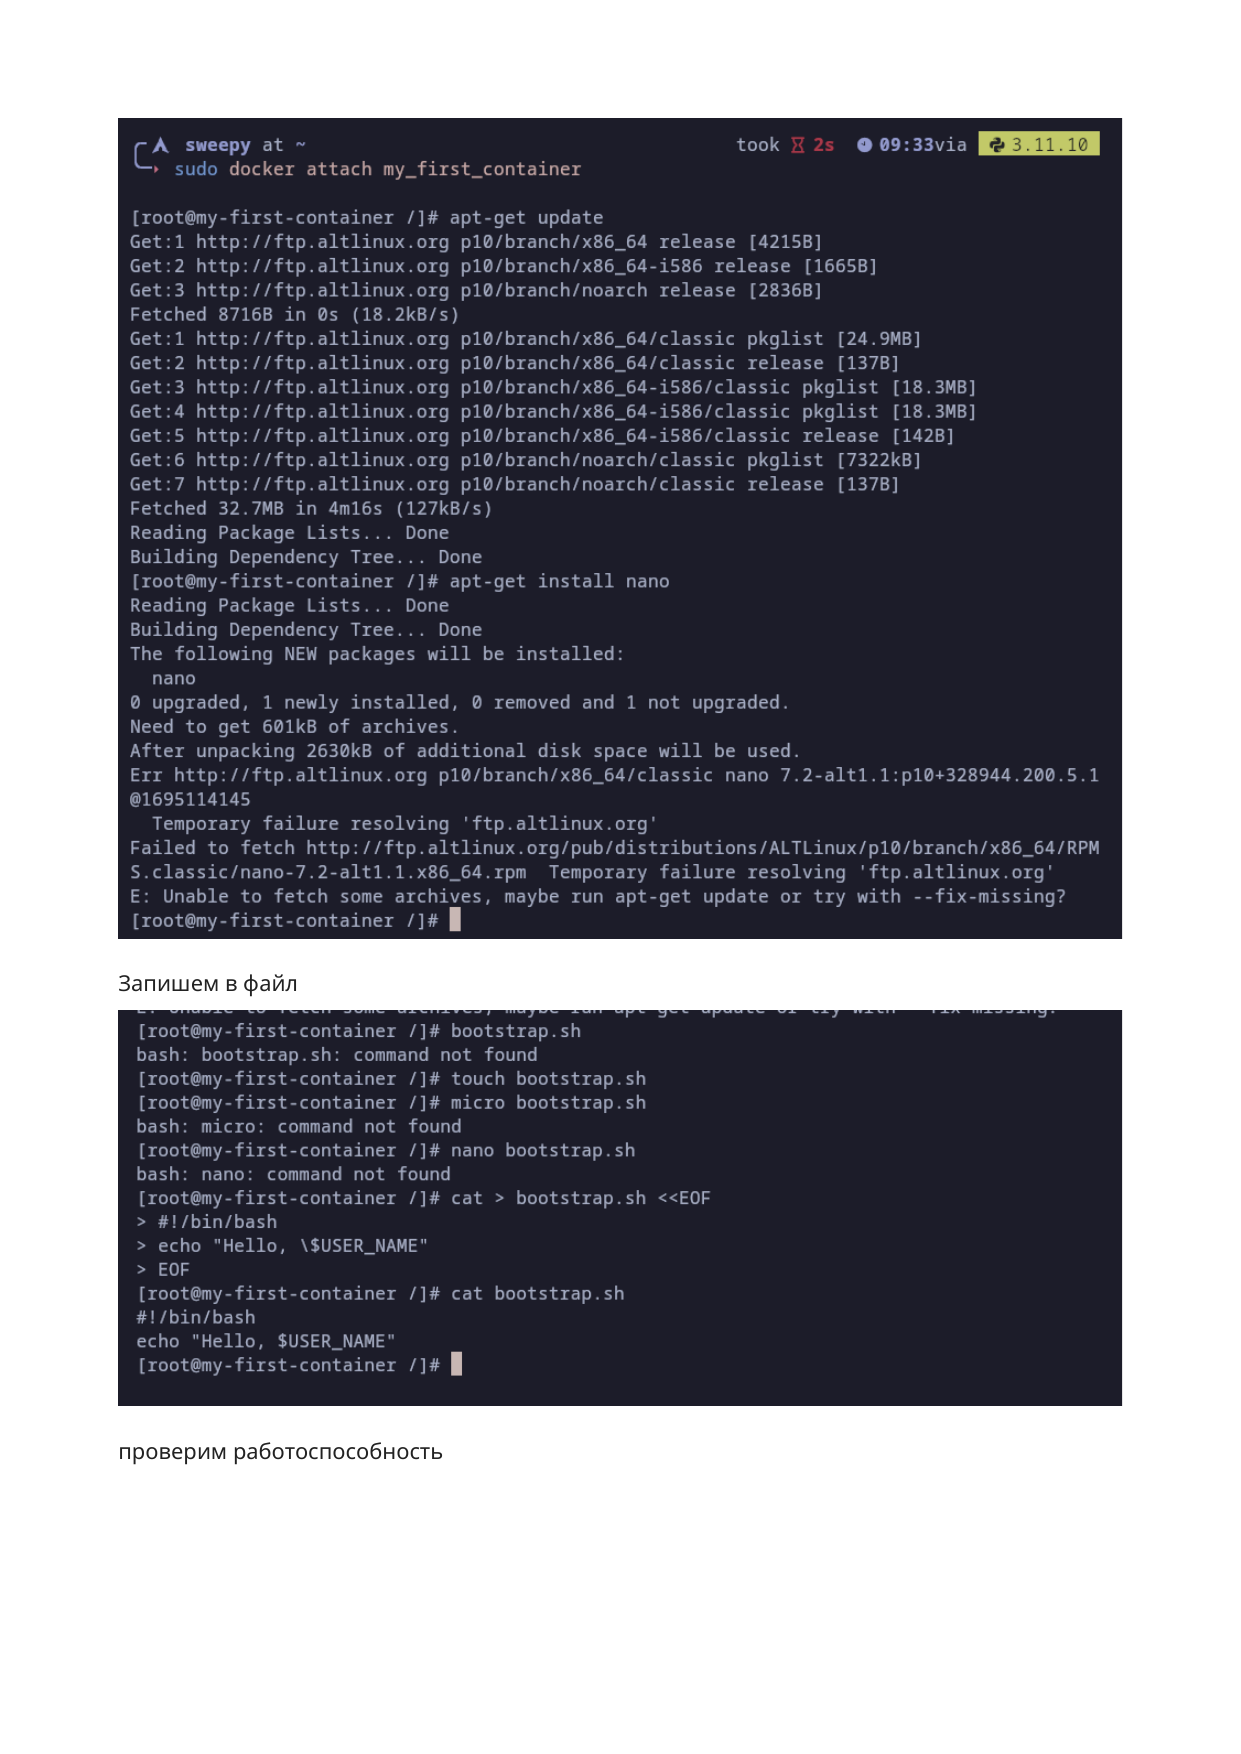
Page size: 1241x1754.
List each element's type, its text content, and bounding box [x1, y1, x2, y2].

picture [118, 118, 1123, 939]
text Запишем в файл [118, 939, 1122, 998]
picture [118, 1010, 1123, 1406]
text проверим работоспособность [118, 1406, 1122, 1465]
